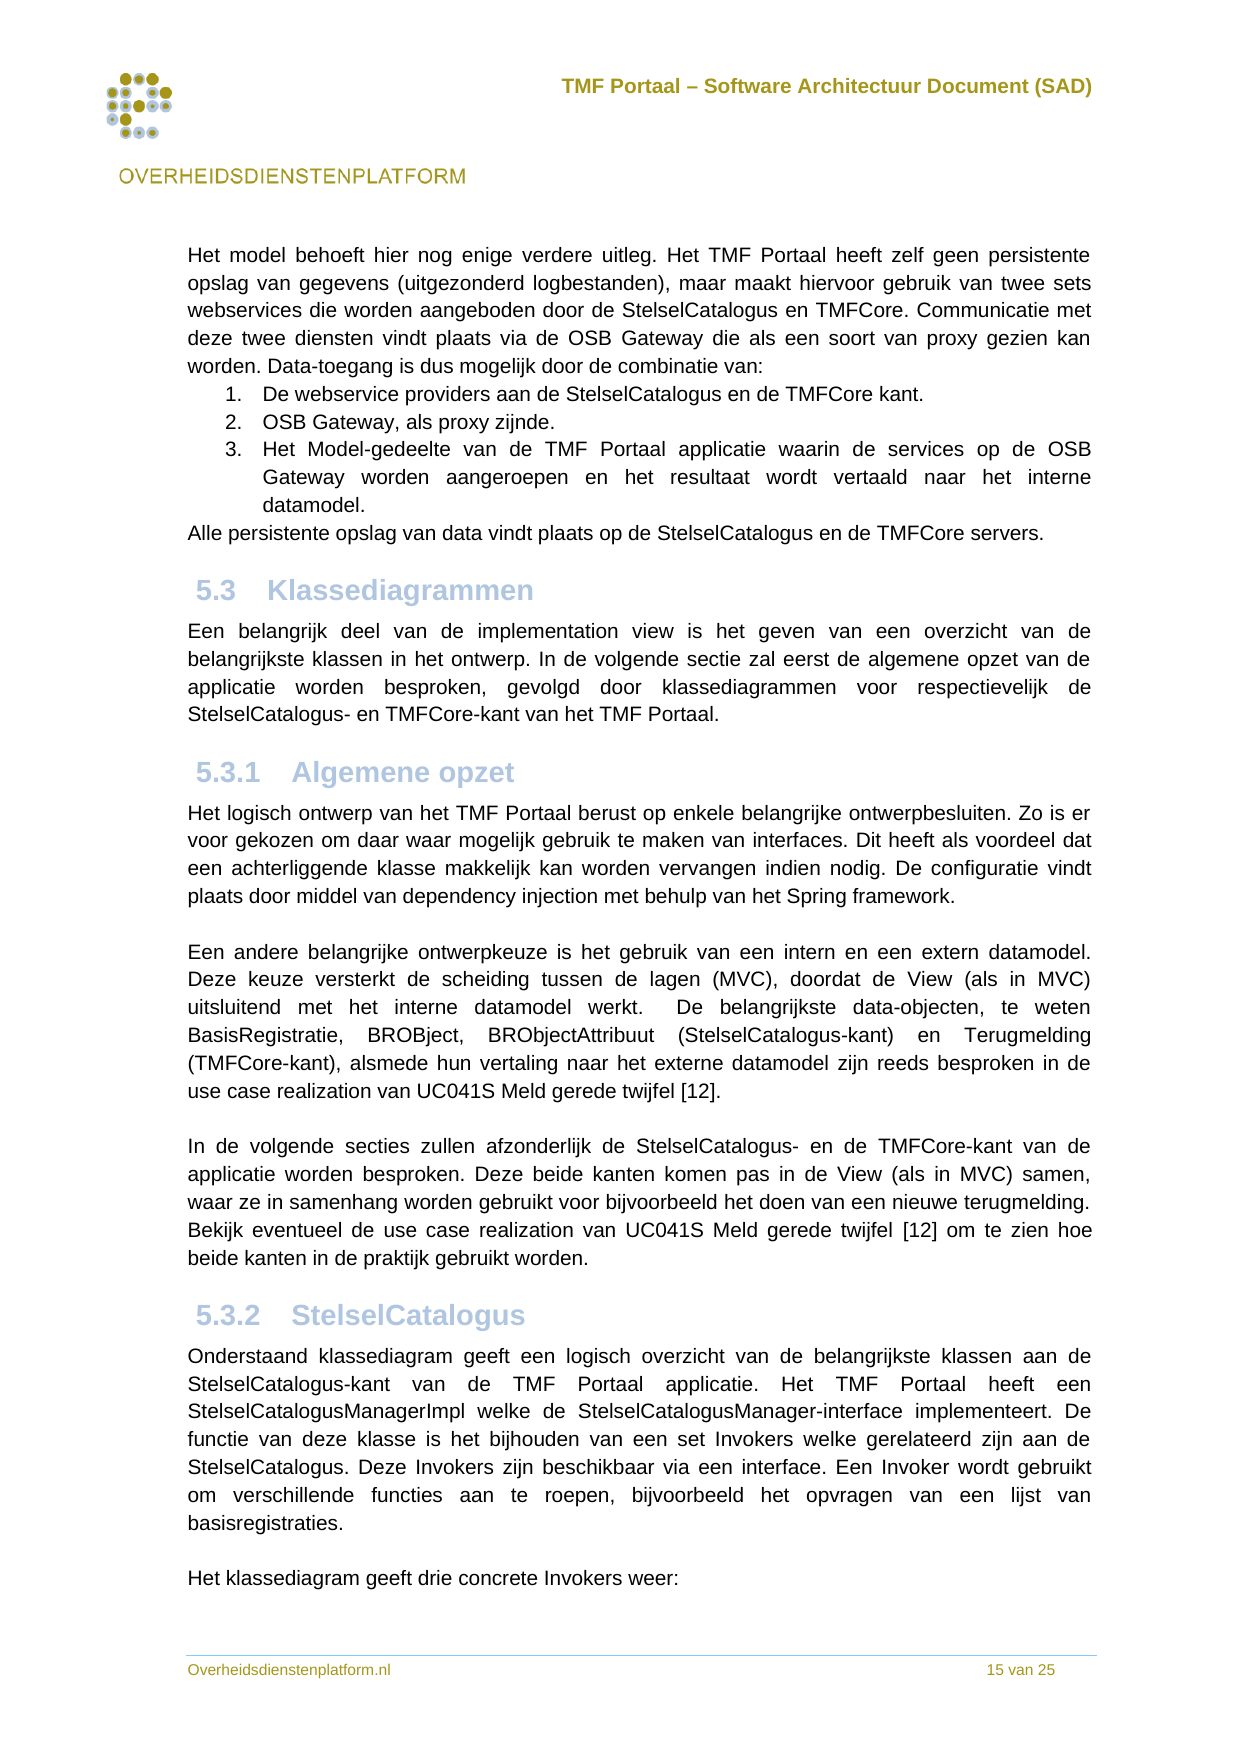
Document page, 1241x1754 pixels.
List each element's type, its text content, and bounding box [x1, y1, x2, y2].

text Onderstaand klassediagram geeft een logisch overzicht van de belangrijkste klassen aan de StelselCatalogus-kant van de TMF Portaal applicatie. Het TMF Portaal heeft een StelselCatalogusManagerImpl welke de StelselCatalogusManager-interface implementeert. De functie van deze klasse is het bijhouden van een set Invokers welke gerelateerd zijn aan de StelselCatalogus. Deze Invokers zijn beschikbaar via een interface. Een Invoker wordt gebruikt om verschillende functies aan te roepen, bijvoorbeeld het opvragen van een lijst van basisregistraties. [187, 1344, 1092, 1534]
picture [106, 73, 470, 188]
subtitle Algemene opzet [187, 756, 1092, 788]
text In de volgende secties zullen afzonderlijk de StelselCatalogus- en de TMFCore-kant van de applicatie worden besproken. Deze beide kanten komen pas in de View (als in MVC) samen, waar ze in samenhang worden gebruikt voor bijvoorbeeld het doen van een nieuwe terugmelding. Bekijk eventueel de use case realization van UC041S Meld gerede twijfel [12] om te zien hoe beide kanten in de praktijk gebruikt worden. [187, 1135, 1092, 1269]
text Alle persistente opslag van data vindt plaats op de StelselCatalogus en de TMFCore servers. [187, 521, 1092, 545]
text Een belangrijk deel van de implementation view is het geven van een overzicht van de belangrijkste klassen in het ontwerp. In de volgende sectie zal eerst de algemene opzet van de applicatie worden besproken, gevolgd door klassediagrammen voor respectievelijk de StelselCatalogus- en TMFCore-kant van het TMF Portaal. [187, 619, 1092, 726]
subtitle StelselCatalogus [187, 1299, 1092, 1332]
list Het Model-gedeelte van de TMF Portaal applicatie waarin de services op de OSB Gateway worden aangeroepen en het resultaat wordt vertaald naar het interne datamodel. [225, 438, 1092, 517]
text Het model behoeft hier nog enige verdere uitleg. Het TMF Portaal heeft zelf geen persistente opslag van gegevens (uitgezonderd logbestanden), maar maakt hiervoor gebruik van twee sets webservices die worden aangeboden door de StelselCatalogus en TMFCore. Communicatie met deze twee diensten vindt plaats via de OSB Gateway die als een soort van proxy gezien kan worden. Data-toegang is dus mogelijk door de combinatie van: [187, 243, 1092, 378]
list OSB Gateway, als proxy zijnde. [225, 410, 1092, 433]
list De webservice providers aan de StelselCatalogus en de TMFCore kant. [225, 382, 1092, 406]
text Het klassediagram geeft drie concrete Invokers weer: [187, 1567, 1092, 1590]
text Het logisch ontwerp van het TMF Portaal berust op enkele belangrijke ontwerpbesluiten. Zo is er voor gekozen om daar waar mogelijk gebruik te maken van interfaces. Dit heeft als voordeel dat een achterliggende klasse makkelijk kan worden vervangen indien nodig. De configuratie vindt plaats door middel van dependency injection met behulp van het Spring framework. [187, 801, 1092, 908]
subtitle Klassediagrammen [187, 574, 1092, 607]
text Een andere belangrijke ontwerpkeuze is het gebruik van een intern en een extern datamodel. Deze keuze versterkt de scheiding tussen de lagen (MVC), doordat de View (als in MVC) uitsluitend met het interne datamodel werkt. De belangrijkste data-objecten, te weten BasisRegistratie, BROBject, BRObjectAttribuut (StelselCatalogus-kant) en Terugmelding (TMFCore-kant), alsmede hun vertaling naar het externe datamodel zijn reeds besproken in de use case realization van UC041S Meld gerede twijfel [12]. [187, 940, 1092, 1102]
